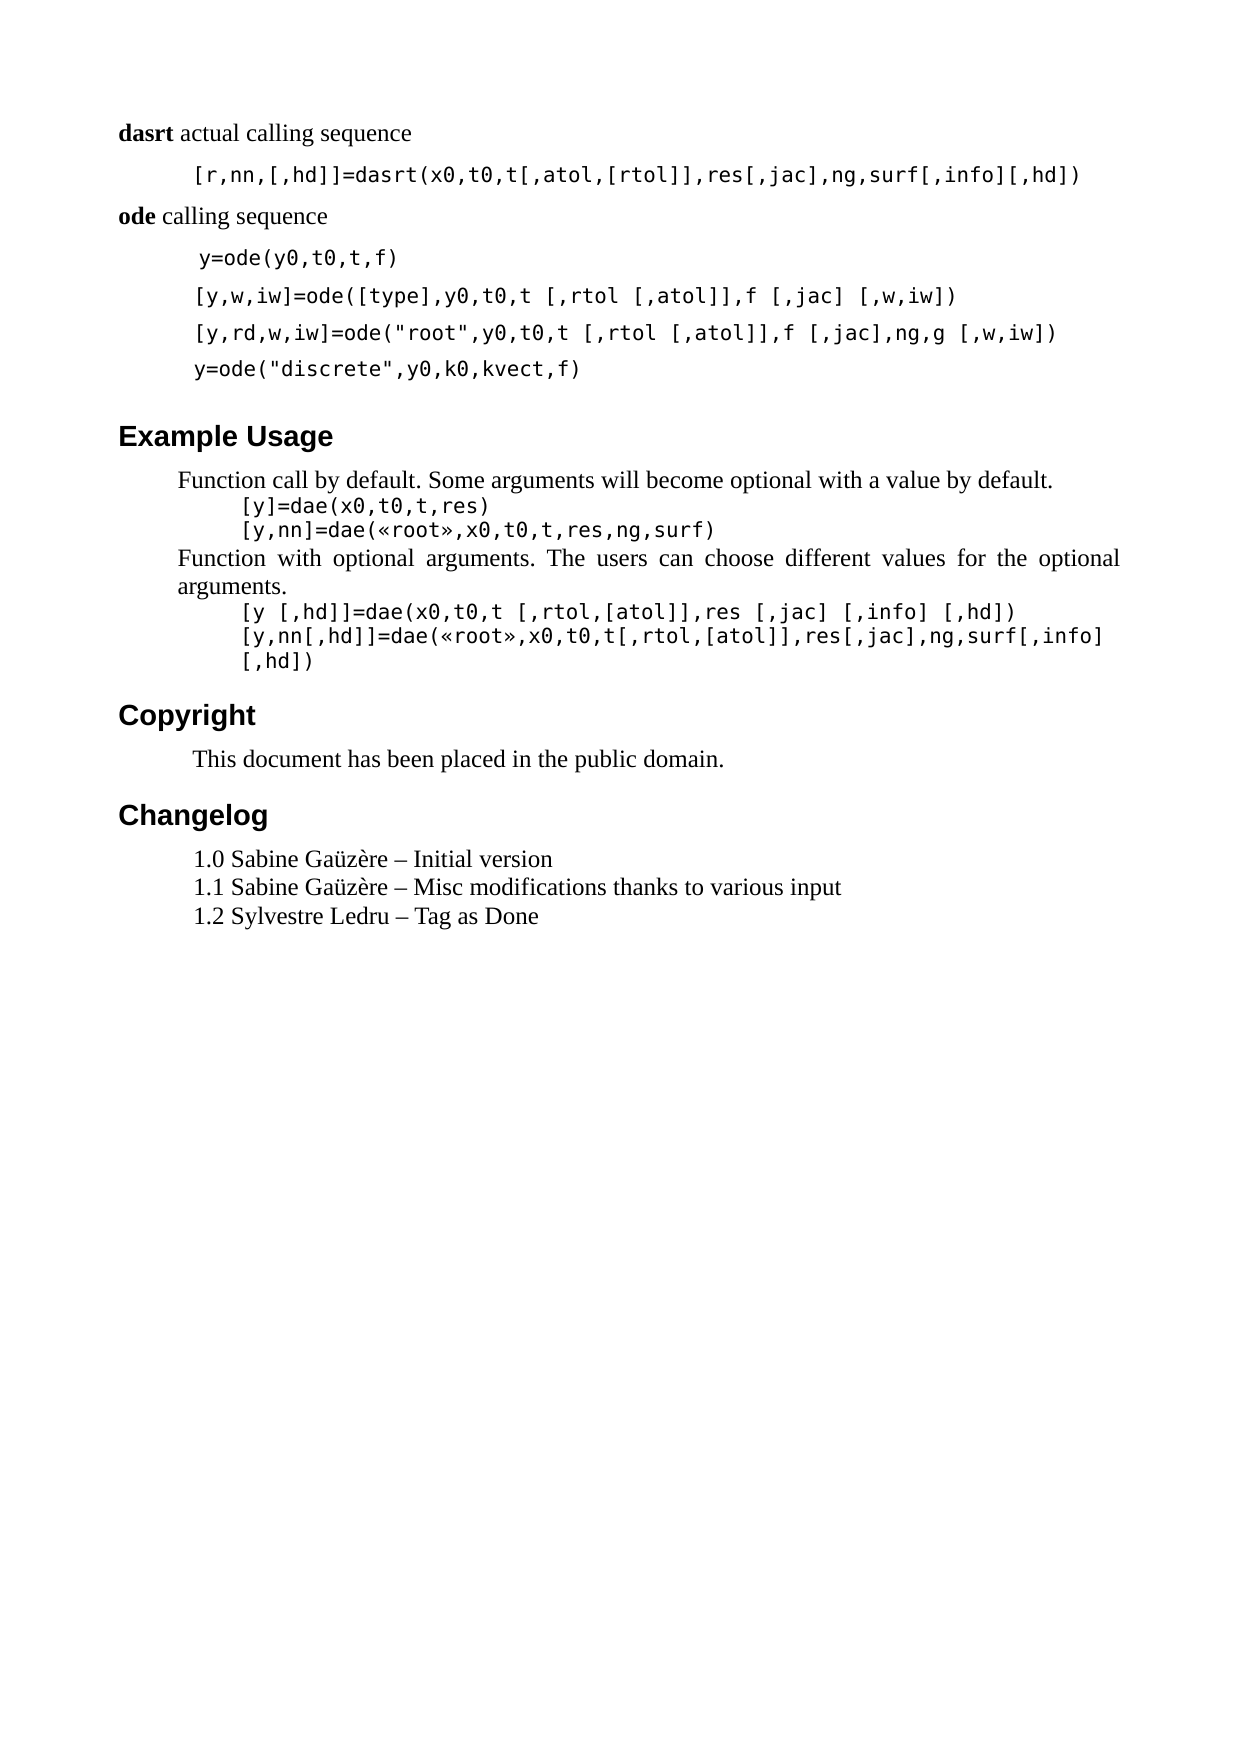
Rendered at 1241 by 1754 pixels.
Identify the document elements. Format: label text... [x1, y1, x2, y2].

text [r,nn,[,hd]]=dasrt(x0,t0,t[,atol,[rtol]],res[,jac],ng,surf[,info][,hd]) [118, 159, 1122, 188]
list Function call by default. Some arguments will become optional with a value by default. [177, 465, 1122, 494]
text y=ode(y0,t0,t,f) [118, 242, 1122, 271]
list [y,nn]=dae(«root»,x0,t0,t,res,ng,surf) [177, 518, 1122, 543]
text y=ode("discrete",y0,k0,kvect,f) [118, 357, 1122, 382]
text [y,rd,w,iw]=ode("root",y0,t0,t [,rtol [,atol]],f [,jac],ng,g [,w,iw]) [118, 321, 1122, 345]
list [y,nn[,hd]]=dae(«root»,x0,t0,t[,rtol,[atol]],res[,jac],ng,surf[,info] [177, 624, 1122, 649]
list [,hd]) [177, 649, 1122, 673]
list Sabine Gaüzère – Initial version [193, 844, 1122, 872]
list Function with optional arguments. The users can choose different values for the optional arguments. [177, 543, 1122, 600]
text dasrt actual calling sequence [118, 118, 1122, 147]
subtitle Changelog [118, 798, 1122, 831]
list Sylvestre Ledru – Tag as Done [193, 901, 1122, 930]
list Sabine Gaüzère – Misc modifications thanks to various input [193, 872, 1122, 901]
text [y,w,iw]=ode([type],y0,t0,t [,rtol [,atol]],f [,jac] [,w,iw]) [118, 284, 1122, 308]
text This document has been placed in the public domain. [118, 744, 1122, 773]
subtitle Copyright [118, 698, 1122, 731]
list [y [,hd]]=dae(x0,t0,t [,rtol,[atol]],res [,jac] [,info] [,hd]) [177, 600, 1122, 624]
text ode calling sequence [118, 201, 1122, 230]
subtitle Example Usage [118, 419, 1122, 453]
list [y]=dae(x0,t0,t,res) [177, 494, 1122, 518]
